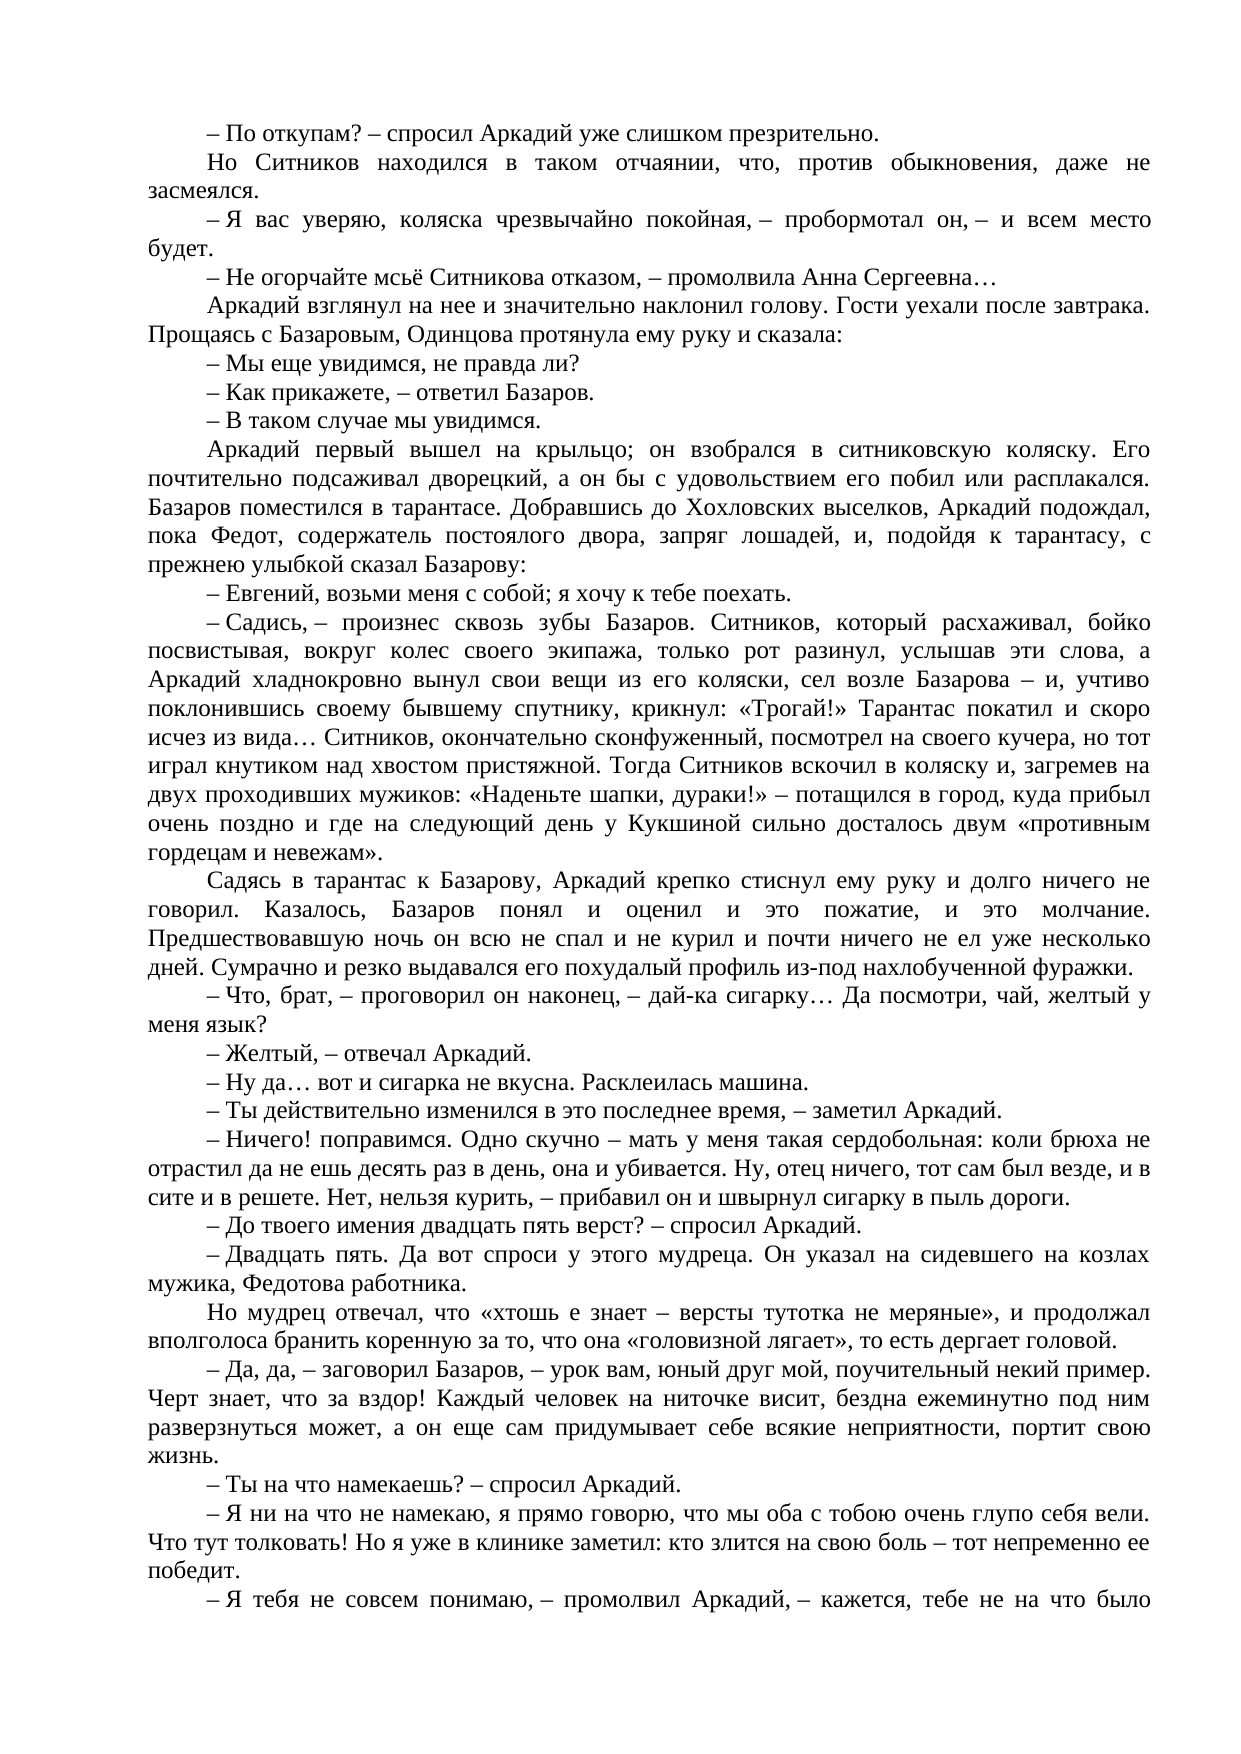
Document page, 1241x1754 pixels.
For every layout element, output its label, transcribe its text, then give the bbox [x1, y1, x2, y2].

text – Ничего! поправимся. Одно скучно – мать у меня такая сердобольная: коли брюха не отрастил да не ешь десять раз в день, она и убивается. Ну, отец ничего, тот сам был везде, и в сите и в решете. Нет, нельзя курить, – прибавил он и швырнул сигарку в пыль дороги. [148, 1124, 1152, 1211]
text – Желтый, – отвечал Аркадий. [148, 1038, 1152, 1067]
text – Ты на что намекаешь? – спросил Аркадий. [148, 1469, 1152, 1498]
text – По откупам? – спросил Аркадий уже слишком презрительно. [148, 118, 1152, 147]
text Но мудрец отвечал, что «хтошь е знает – версты тутотка не меряные», и продолжал вполголоса бранить коренную за то, что она «головизной лягает», то есть дергает головой. [148, 1297, 1152, 1354]
text Аркадий первый вышел на крыльцо; он взобрался в ситниковскую коляску. Его почтительно подсаживал дворецкий, а он бы с удовольствием его побил или расплакался. Базаров поместился в тарантасе. Добравшись до Хохловских выселков, Аркадий подождал, пока Федот, содержатель постоялого двора, запряг лошадей, и, подойдя к тарантасу, с прежнею улыбкой сказал Базарову: [148, 434, 1152, 578]
text – Что, брат, – проговорил он наконец, – дай-ка сигарку… Да посмотри, чай, желтый у меня язык? [148, 981, 1152, 1038]
text – Садись, – произнес сквозь зубы Базаров. Ситников, который расхаживал, бойко посвистывая, вокруг колес своего экипажа, только рот разинул, услышав эти слова, а Аркадий хладнокровно вынул свои вещи из его коляски, сел возле Базарова – и, учтиво поклонившись своему бывшему спутнику, крикнул: «Трогай!» Тарантас покатил и скоро исчез из вида… Ситников, окончательно сконфуженный, посмотрел на своего кучера, но тот играл кнутиком над хвостом пристяжной. Тогда Ситников вскочил в коляску и, загремев на двух проходивших мужиков: «Наденьте шапки, дураки!» – потащился в город, куда прибыл очень поздно и где на следующий день у Кукшиной сильно досталось двум «противным гордецам и невежам». [148, 607, 1152, 866]
text – В таком случае мы увидимся. [148, 406, 1152, 434]
text Но Ситников находился в таком отчаянии, что, против обыкновения, даже не засмеялся. [148, 147, 1152, 204]
text Аркадий взглянул на нее и значительно наклонил голову. Гости уехали после завтрака. Прощаясь с Базаровым, Одинцова протянула ему руку и сказала: [148, 291, 1152, 348]
text – Я тебя не совсем понимаю, – промолвил Аркадий, – кажется, тебе не на что было [148, 1584, 1152, 1613]
text – Ну да… вот и сигарка не вкусна. Расклеилась машина. [148, 1067, 1152, 1096]
text – Я ни на что не намекаю, я прямо говорю, что мы оба с тобою очень глупо себя вели. Что тут толковать! Но я уже в клинике заметил: кто злится на свою боль – тот непременно ее победит. [148, 1498, 1152, 1584]
text – Евгений, возьми меня с собой; я хочу к тебе поехать. [148, 578, 1152, 607]
text – Да, да, – заговорил Базаров, – урок вам, юный друг мой, поучительный некий пример. Черт знает, что за вздор! Каждый человек на ниточке висит, бездна ежеминутно под ним разверзнуться может, а он еще сам придумывает себе всякие неприятности, портит свою жизнь. [148, 1354, 1152, 1469]
text – Я вас уверяю, коляска чрезвычайно покойная, – пробормотал он, – и всем место будет. [148, 204, 1152, 262]
text – Ты действительно изменился в это последнее время, – заметил Аркадий. [148, 1096, 1152, 1124]
text – Не огорчайте мсьё Ситникова отказом, – промолвила Анна Сергеевна… [148, 262, 1152, 291]
text Садясь в тарантас к Базарову, Аркадий крепко стиснул ему руку и долго ничего не говорил. Казалось, Базаров понял и оценил и это пожатие, и это молчание. Предшествовавшую ночь он всю не спал и не курил и почти ничего не ел уже несколько дней. Сумрачно и резко выдавался его похудалый профиль из-под нахлобученной фуражки. [148, 866, 1152, 981]
text – До твоего имения двадцать пять верст? – спросил Аркадий. [148, 1211, 1152, 1239]
text – Мы еще увидимся, не правда ли? [148, 348, 1152, 377]
text – Как прикажете, – ответил Базаров. [148, 377, 1152, 406]
text – Двадцать пять. Да вот спроси у этого мудреца. Он указал на сидевшего на козлах мужика, Федотова работника. [148, 1239, 1152, 1297]
